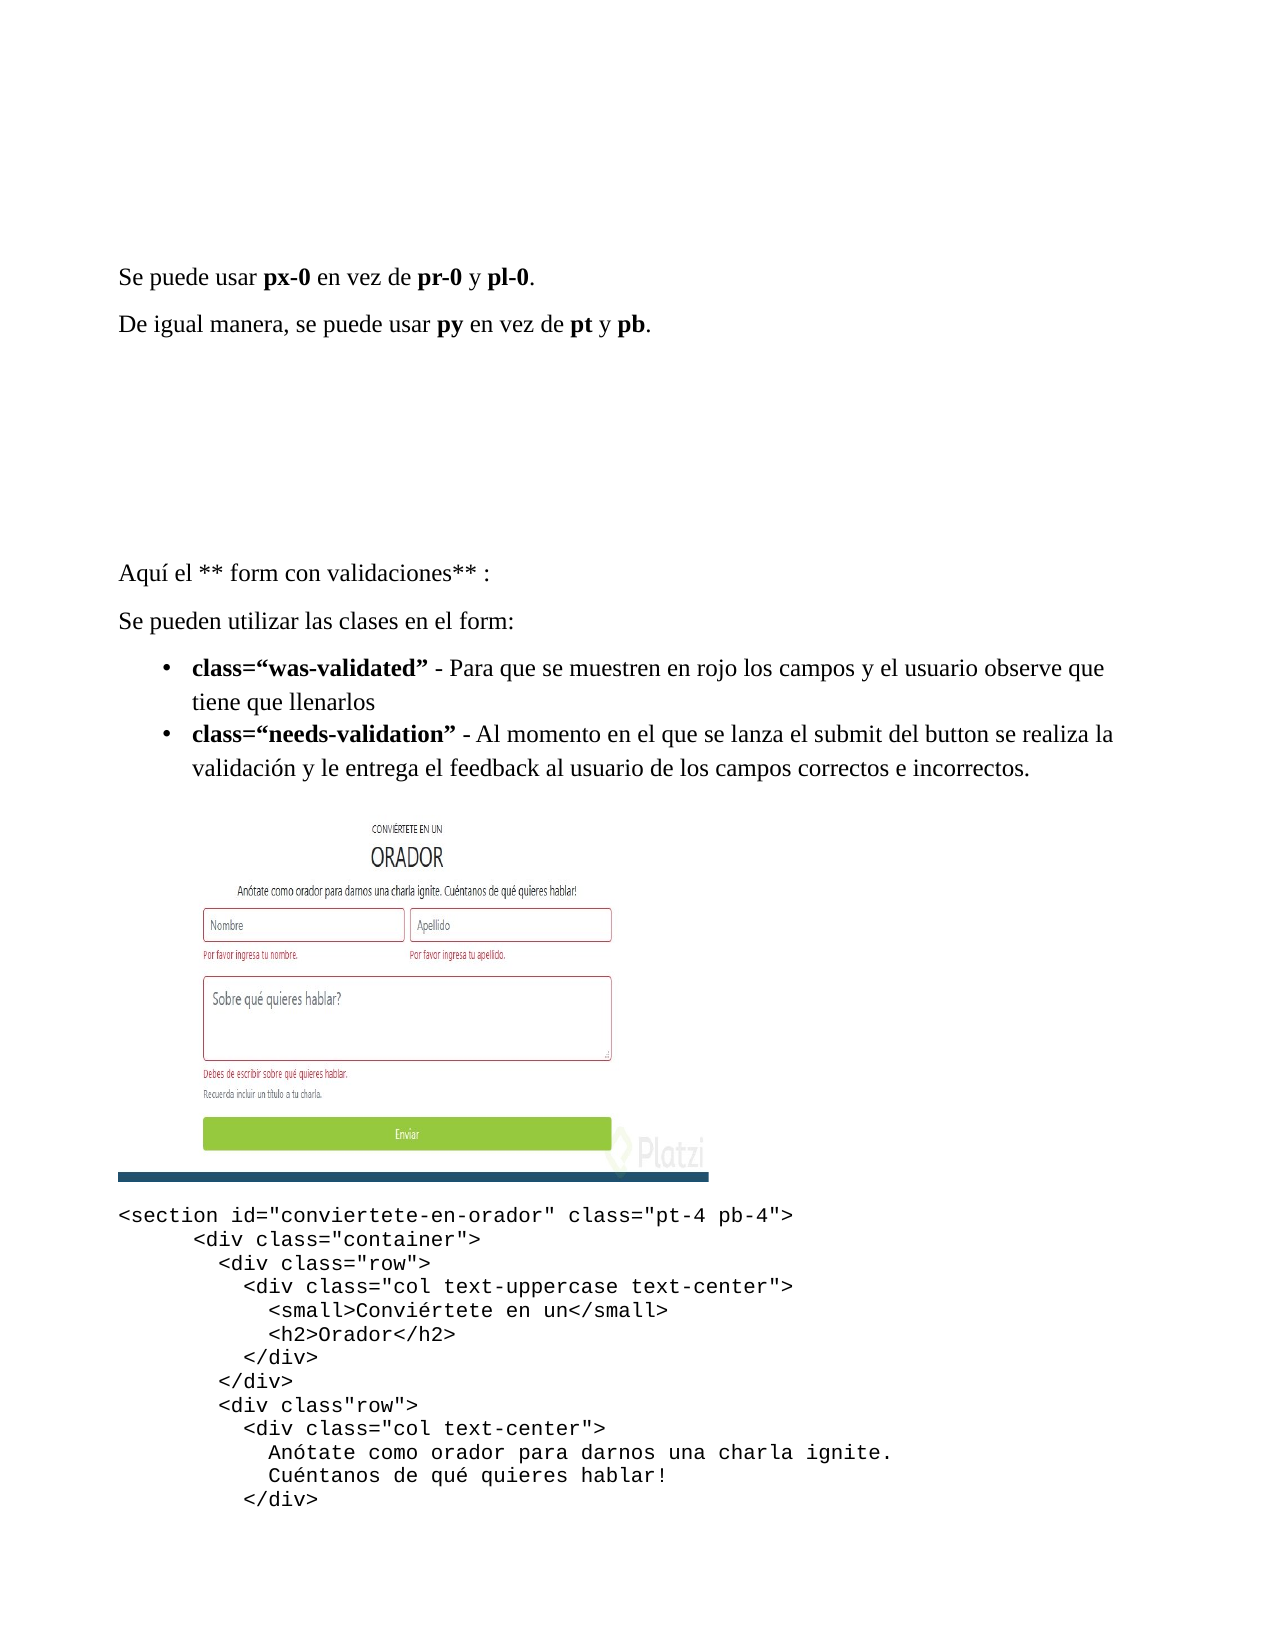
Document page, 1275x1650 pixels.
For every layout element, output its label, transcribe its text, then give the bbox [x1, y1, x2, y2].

text Cuéntanos de qué quieres hablar! [118, 1466, 1157, 1489]
text <div class="col text-uppercase text-center"> [118, 1276, 1157, 1300]
text </div> [118, 1371, 1157, 1394]
list class=“needs-validation” - Al momento en el que se lanza el submit del button se realiza la validación y le entrega el feedback al usuario de los campos correctos e incorrectos. [162, 719, 1157, 781]
text <div class="col text-center"> [118, 1418, 1157, 1442]
text </div> [118, 1347, 1157, 1371]
text De igual manera, se puede usar py en vez de pt y pb. [118, 309, 1157, 338]
text Se pueden utilizar las clases en el form: [118, 606, 1157, 635]
list class=“was-validated” - Para que se muestren en rojo los campos y el usuario observe que tiene que llenarlos [162, 653, 1157, 715]
text <div class"row"> [118, 1394, 1157, 1418]
text <section id="conviertete-en-orador" class="pt-4 pb-4"> [118, 1205, 1157, 1229]
text <h2>Orador</h2> [118, 1324, 1157, 1347]
text Anótate como orador para darnos una charla ignite. [118, 1442, 1157, 1466]
picture [118, 800, 709, 1182]
text Aquí el ** form con validaciones** : [118, 558, 1157, 587]
text <small>Conviértete en un</small> [118, 1300, 1157, 1324]
text <div class="container"> [118, 1229, 1157, 1253]
text Se puede usar px-0 en vez de pr-0 y pl-0. [118, 262, 1157, 291]
text <div class="row"> [118, 1253, 1157, 1276]
text </div> [118, 1489, 1157, 1513]
